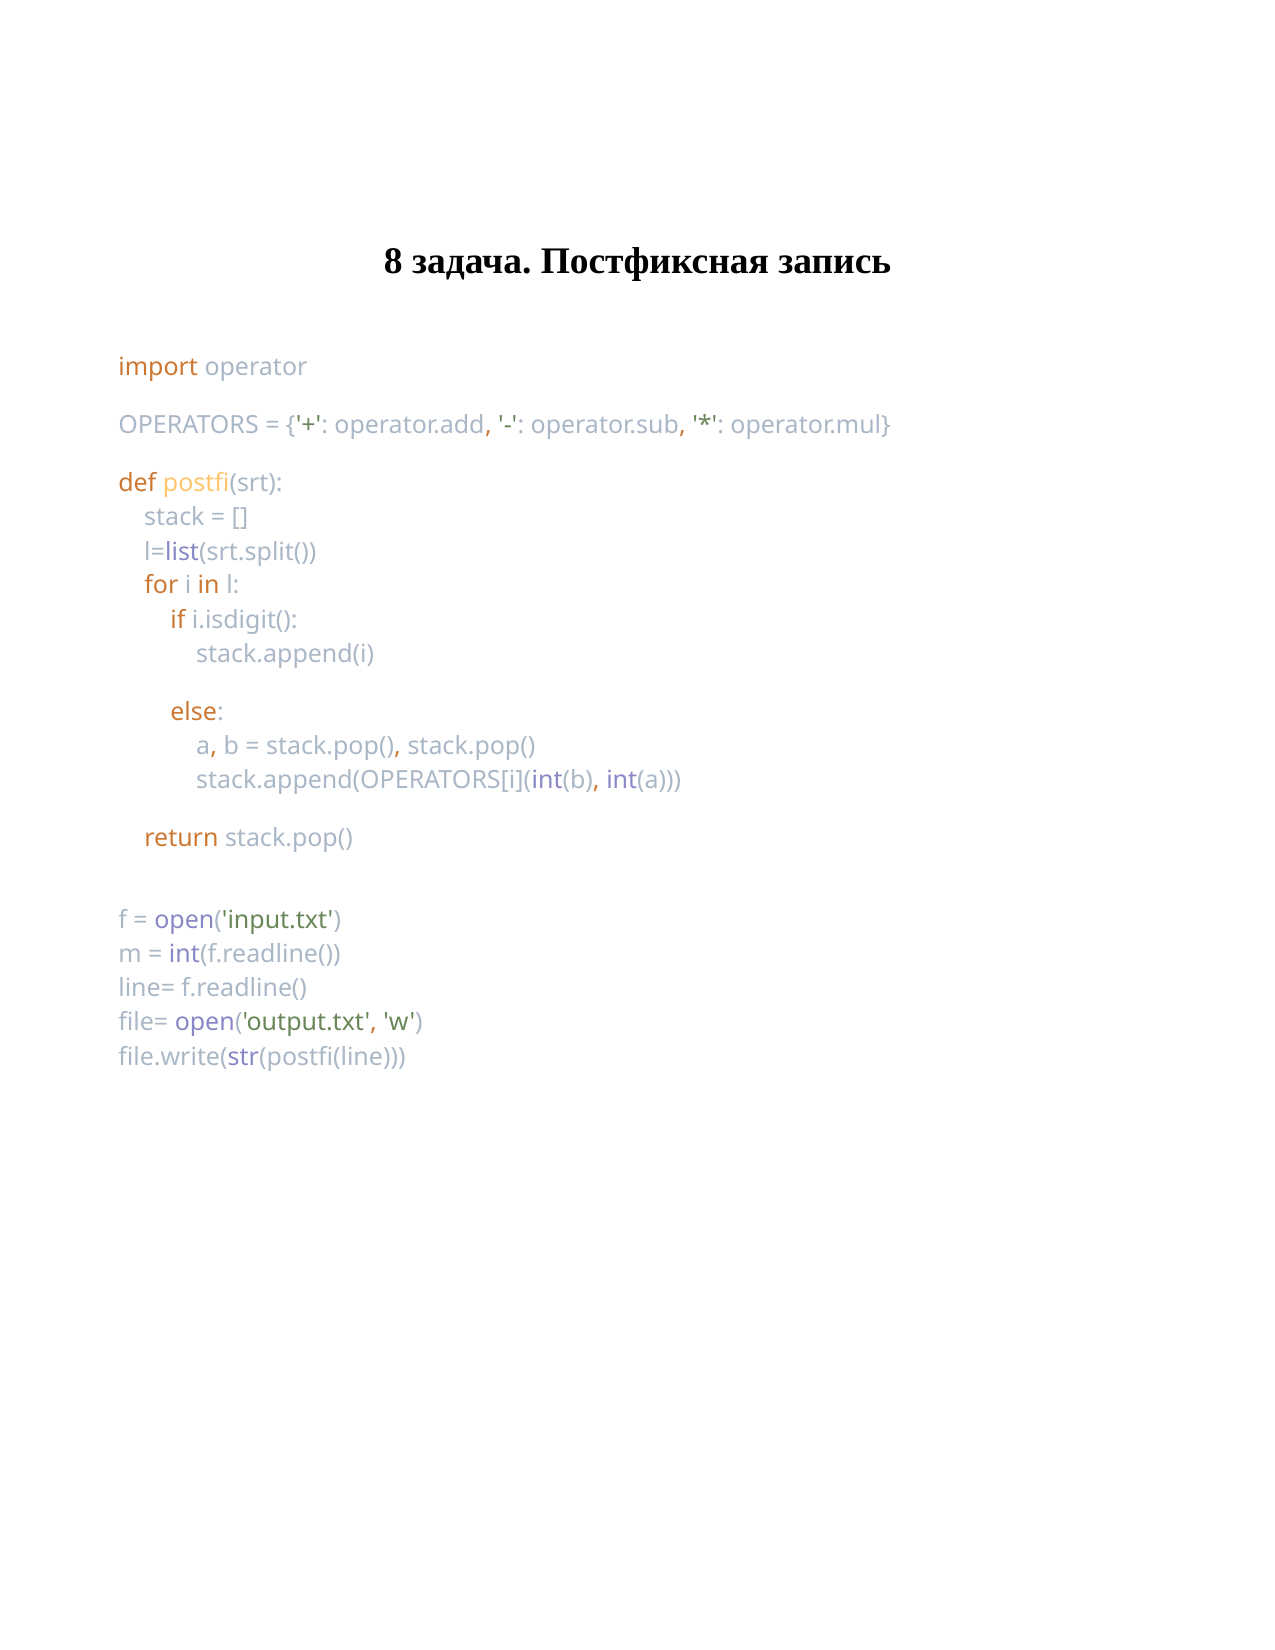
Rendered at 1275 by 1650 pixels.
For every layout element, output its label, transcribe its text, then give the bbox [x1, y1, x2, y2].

text import operator OPERATORS = {'+': operator.add, '-': operator.sub, '*': operator.mul} def postfi(srt): stack = [] l=list(srt.split()) for i in l: if i.isdigit(): stack.append(i) else: a, b = stack.pop(), stack.pop() stack.append(OPERATORS[i](int(b), int(a))) return stack.pop() f = open('input.txt') m = int(f.readline()) line= f.readline() file= open('output.txt', 'w') file.write(str(postfi(line))) [118, 349, 1157, 1072]
text 8 задача. Постфиксная запись [118, 238, 1157, 282]
